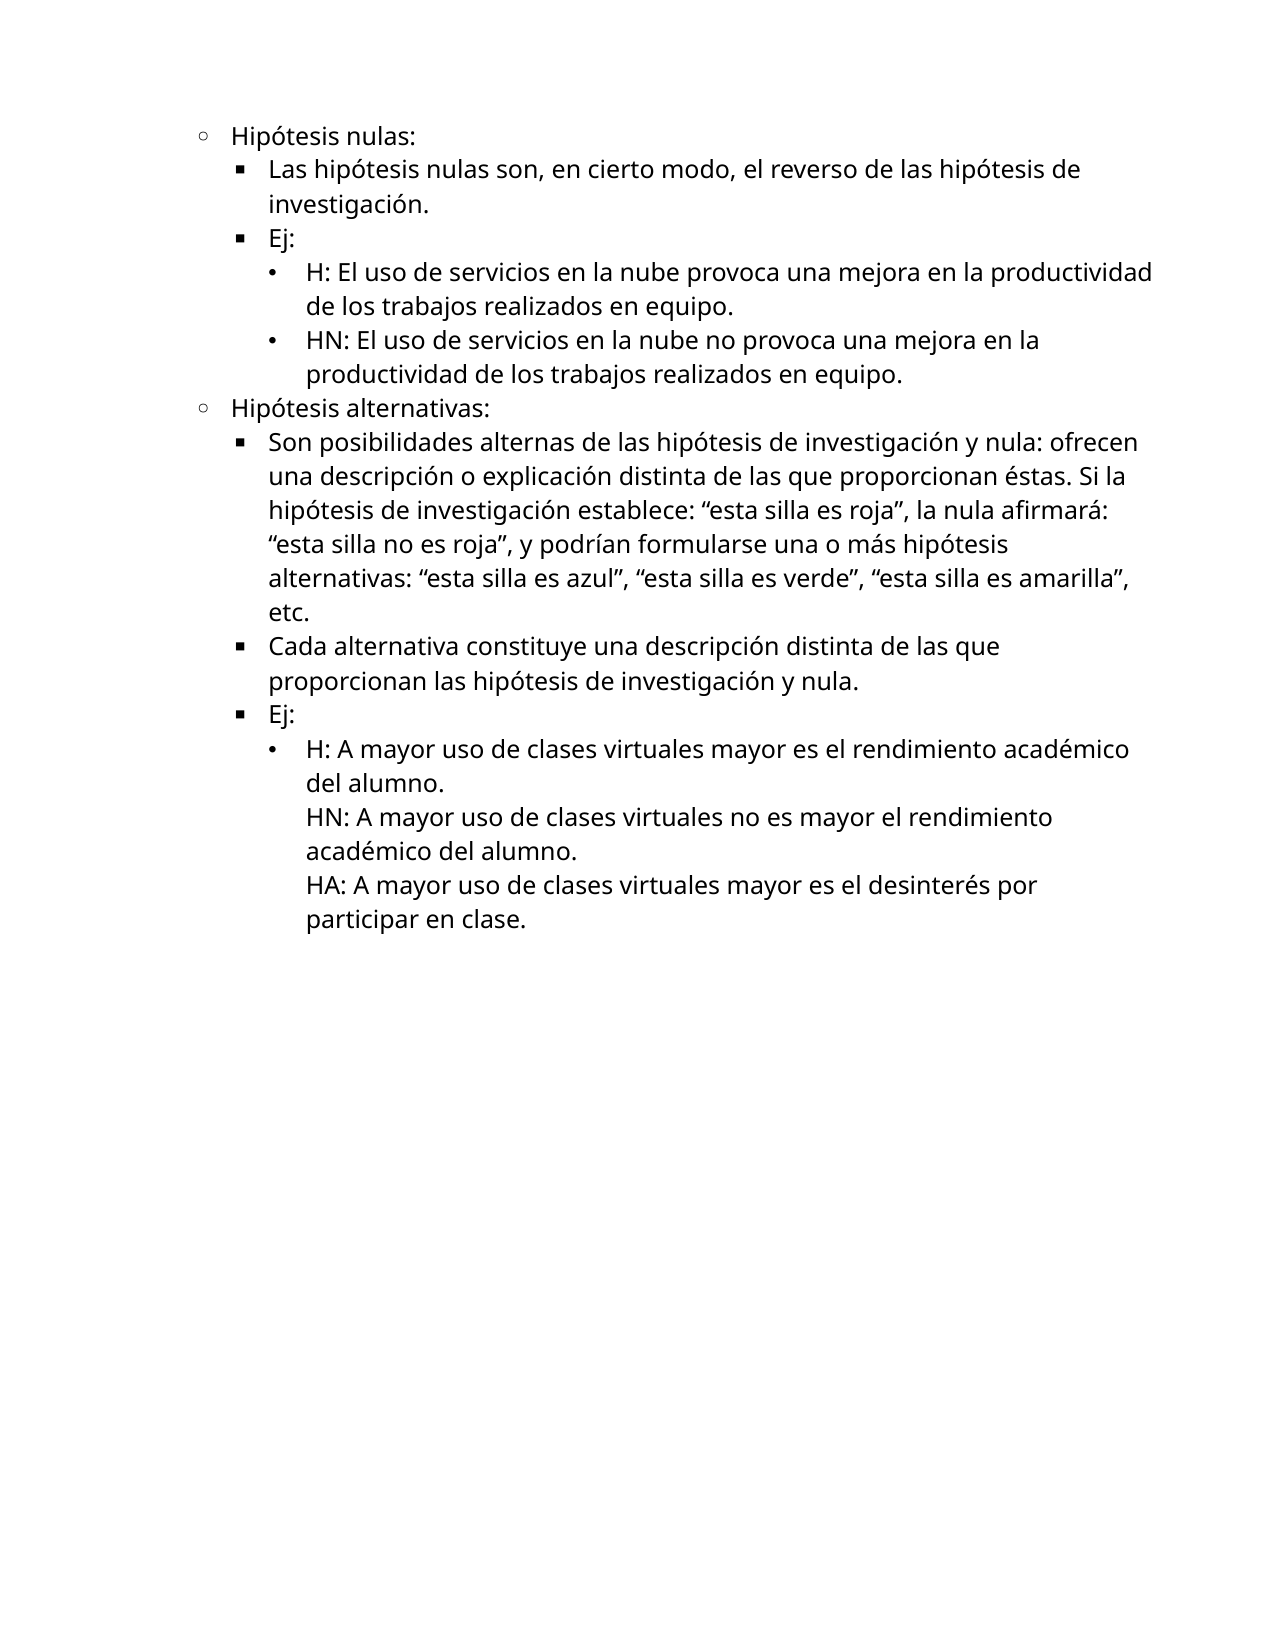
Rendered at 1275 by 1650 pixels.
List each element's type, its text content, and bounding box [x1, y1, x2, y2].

list Ej: [231, 220, 1157, 254]
list HA: A mayor uso de clases virtuales mayor es el desinterés por participar en clase. [268, 867, 1157, 936]
list H: A mayor uso de clases virtuales mayor es el rendimiento académico del alumno. [268, 731, 1157, 799]
list Cada alternativa constituye una descripción distinta de las que proporcionan las hipótesis de investigación y nula. [231, 629, 1157, 697]
list Son posibilidades alternas de las hipótesis de investigación y nula: ofrecen una descripción o explicación distinta de las que proporcionan éstas. Si la hipótesis de investigación establece: “esta silla es roja”, la nula afirmará: “esta silla no es roja”, y podrían formularse una o más hipótesis alternativas: “esta silla es azul”, “esta silla es verde”, “esta silla es amarilla”, etc. [231, 425, 1157, 629]
list HN: El uso de servicios en la nube no provoca una mejora en la productividad de los trabajos realizados en equipo. [268, 322, 1157, 391]
list Hipótesis alternativas: [193, 391, 1157, 425]
list Las hipótesis nulas son, en cierto modo, el reverso de las hipótesis de investigación. [231, 152, 1157, 220]
list H: El uso de servicios en la nube provoca una mejora en la productividad de los trabajos realizados en equipo. [268, 254, 1157, 322]
list Ej: [231, 697, 1157, 731]
list HN: A mayor uso de clases virtuales no es mayor el rendimiento académico del alumno. [268, 799, 1157, 867]
list Hipótesis nulas: [193, 118, 1157, 152]
